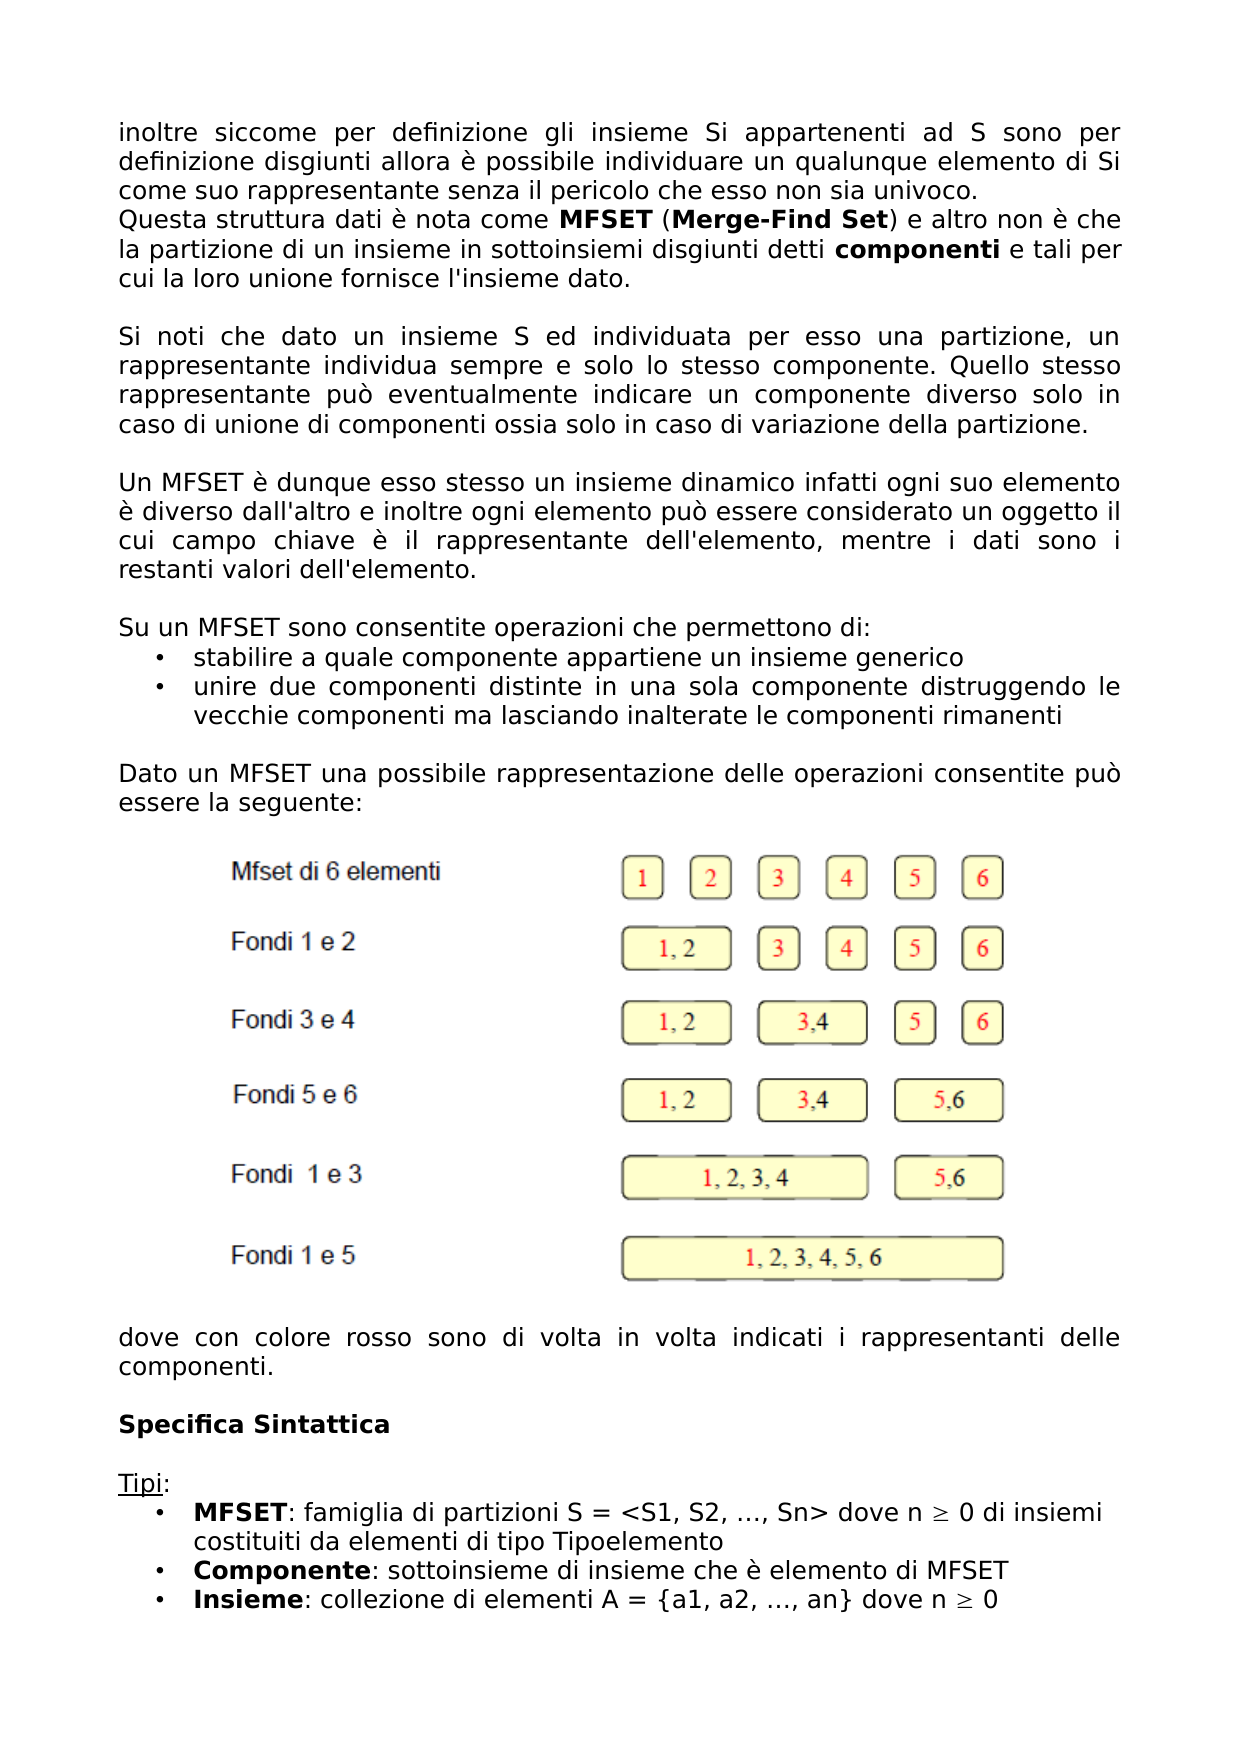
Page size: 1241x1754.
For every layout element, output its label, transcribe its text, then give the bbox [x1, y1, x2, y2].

text Su un MFSET sono consentite operazioni che permettono di: [118, 613, 1122, 643]
text inoltre siccome per definizione gli insieme Si appartenenti ad S sono per definizione disgiunti allora è possibile individuare un qualunque elemento di Si come suo rappresentante senza il pericolo che esso non sia univoco. [118, 118, 1122, 206]
text Specifica Sintattica [118, 1411, 1122, 1440]
text dove con colore rosso sono di volta in volta indicati i rappresentanti delle componenti. [118, 1323, 1122, 1381]
text Questa struttura dati è nota come MFSET (Merge-Find Set) e altro non è che la partizione di un insieme in sottoinsiemi disgiunti detti componenti e tali per cui la loro unione fornisce l'insieme dato. [118, 206, 1122, 293]
text Si noti che dato un insieme S ed individuata per esso una partizione, un rappresentante individua sempre e solo lo stesso componente. Quello stesso rappresentante può eventualmente indicare un componente diverso solo in caso di unione di componenti ossia solo in caso di variazione della partizione. [118, 322, 1122, 439]
list unire due componenti distinte in una sola componente distruggendo le vecchie componenti ma lasciando inalterate le componenti rimanenti [156, 672, 1122, 730]
list Insieme: collezione di elementi A = {a1, a2, …, an} dove n ³ 0 [156, 1586, 1122, 1615]
list MFSET: famiglia di partizioni S = <S1, S2, …, Sn> dove n ³ 0 di insiemi costituiti da elementi di tipo Tipoelemento [156, 1498, 1122, 1556]
text Un MFSET è dunque esso stesso un insieme dinamico infatti ogni suo elemento è diverso dall'altro e inoltre ogni elemento può essere considerato un oggetto il cui campo chiave è il rappresentante dell'elemento, mentre i dati sono i restanti valori dell'elemento. [118, 468, 1122, 585]
list stabilire a quale componente appartiene un insieme generico [156, 643, 1122, 672]
text Tipi: [118, 1469, 1122, 1498]
list Componente: sottoinsieme di insieme che è elemento di MFSET [156, 1556, 1122, 1586]
text Dato un MFSET una possibile rappresentazione delle operazioni consentite può essere la seguente: [118, 759, 1122, 818]
picture [220, 846, 1021, 1294]
